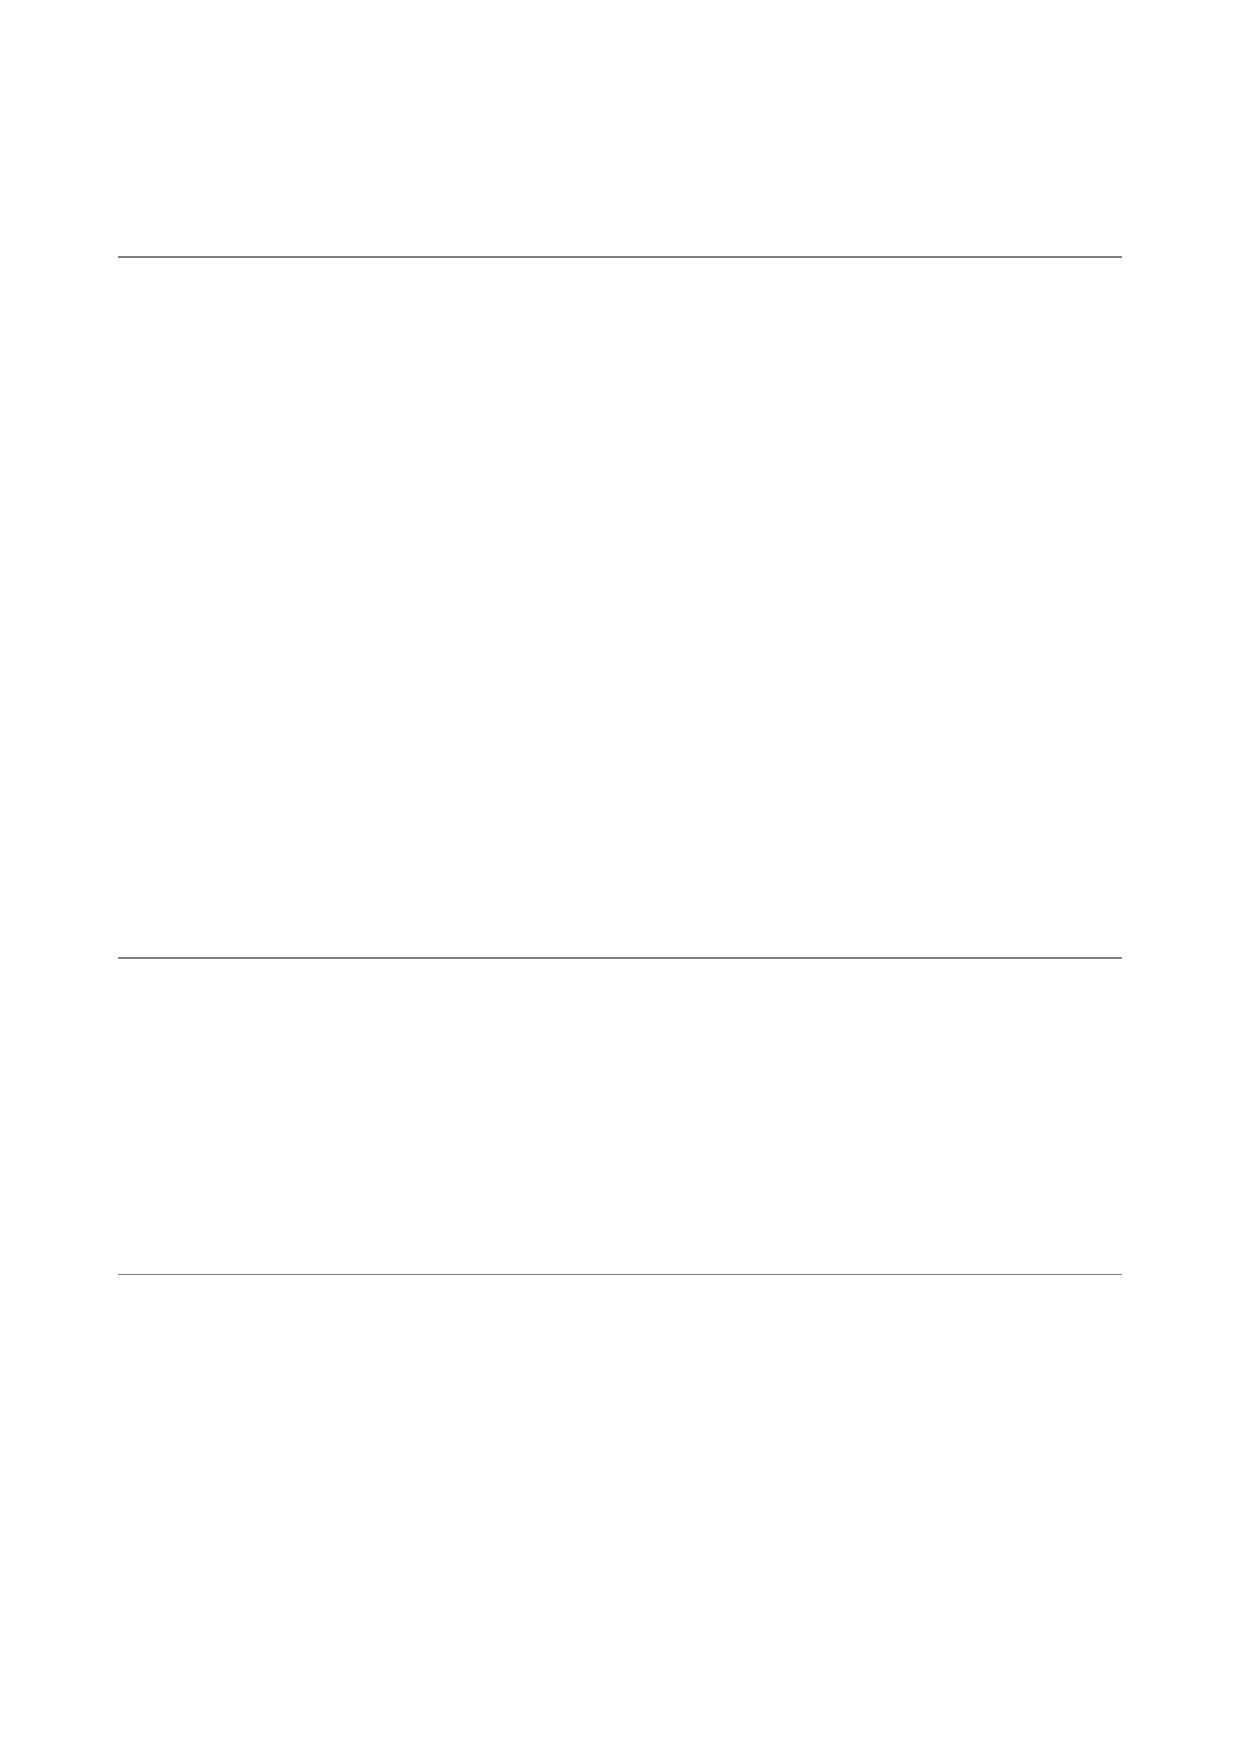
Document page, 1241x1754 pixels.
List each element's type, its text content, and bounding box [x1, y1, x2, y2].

text возвращает класс (чертёж) [118, 142, 1122, 165]
text } [118, 1475, 1122, 1499]
text ↓ [118, 165, 1122, 189]
subtitle Что ты видишь в консоли [118, 499, 1122, 543]
text } [118, 602, 1122, 626]
text class Logger { [118, 1576, 1122, 1599]
text JS видит это как: [118, 1528, 1122, 1557]
text Результат: [118, 726, 1122, 755]
text JS сам делает за тебя constructor. [118, 1212, 1122, 1241]
text level = 'info' [118, 579, 1122, 602]
text ↓ [118, 118, 1122, 142]
text constructor() { [118, 1599, 1122, 1623]
subtitle Одним предложением (чтобы запомнить) [118, 307, 1122, 350]
text class Logger { [118, 555, 1122, 579]
text const u1 = new Logger() [118, 650, 1122, 673]
text class Logger { [118, 1428, 1122, 1452]
text Потому что: [118, 1064, 1122, 1092]
text Logger { level: 'info' } [118, 774, 1122, 798]
text level = 'info' [118, 1111, 1122, 1135]
text — это поле класса (class field) [118, 1164, 1122, 1193]
text level = 'info' [118, 1452, 1122, 1475]
text new → объект [118, 189, 1122, 213]
subtitle Почему так работает (ключевая причина) [118, 1008, 1122, 1051]
subtitle Что JS делает под капотом [118, 1325, 1122, 1368]
text ✔ level есть ✔ constructor ты не писал ✔ всё работает [118, 827, 1122, 924]
text Функция → настраивает Класс → создаёт Объект → используется [177, 363, 1063, 449]
text Твой код: [118, 1380, 1122, 1409]
text u1 [118, 673, 1122, 697]
